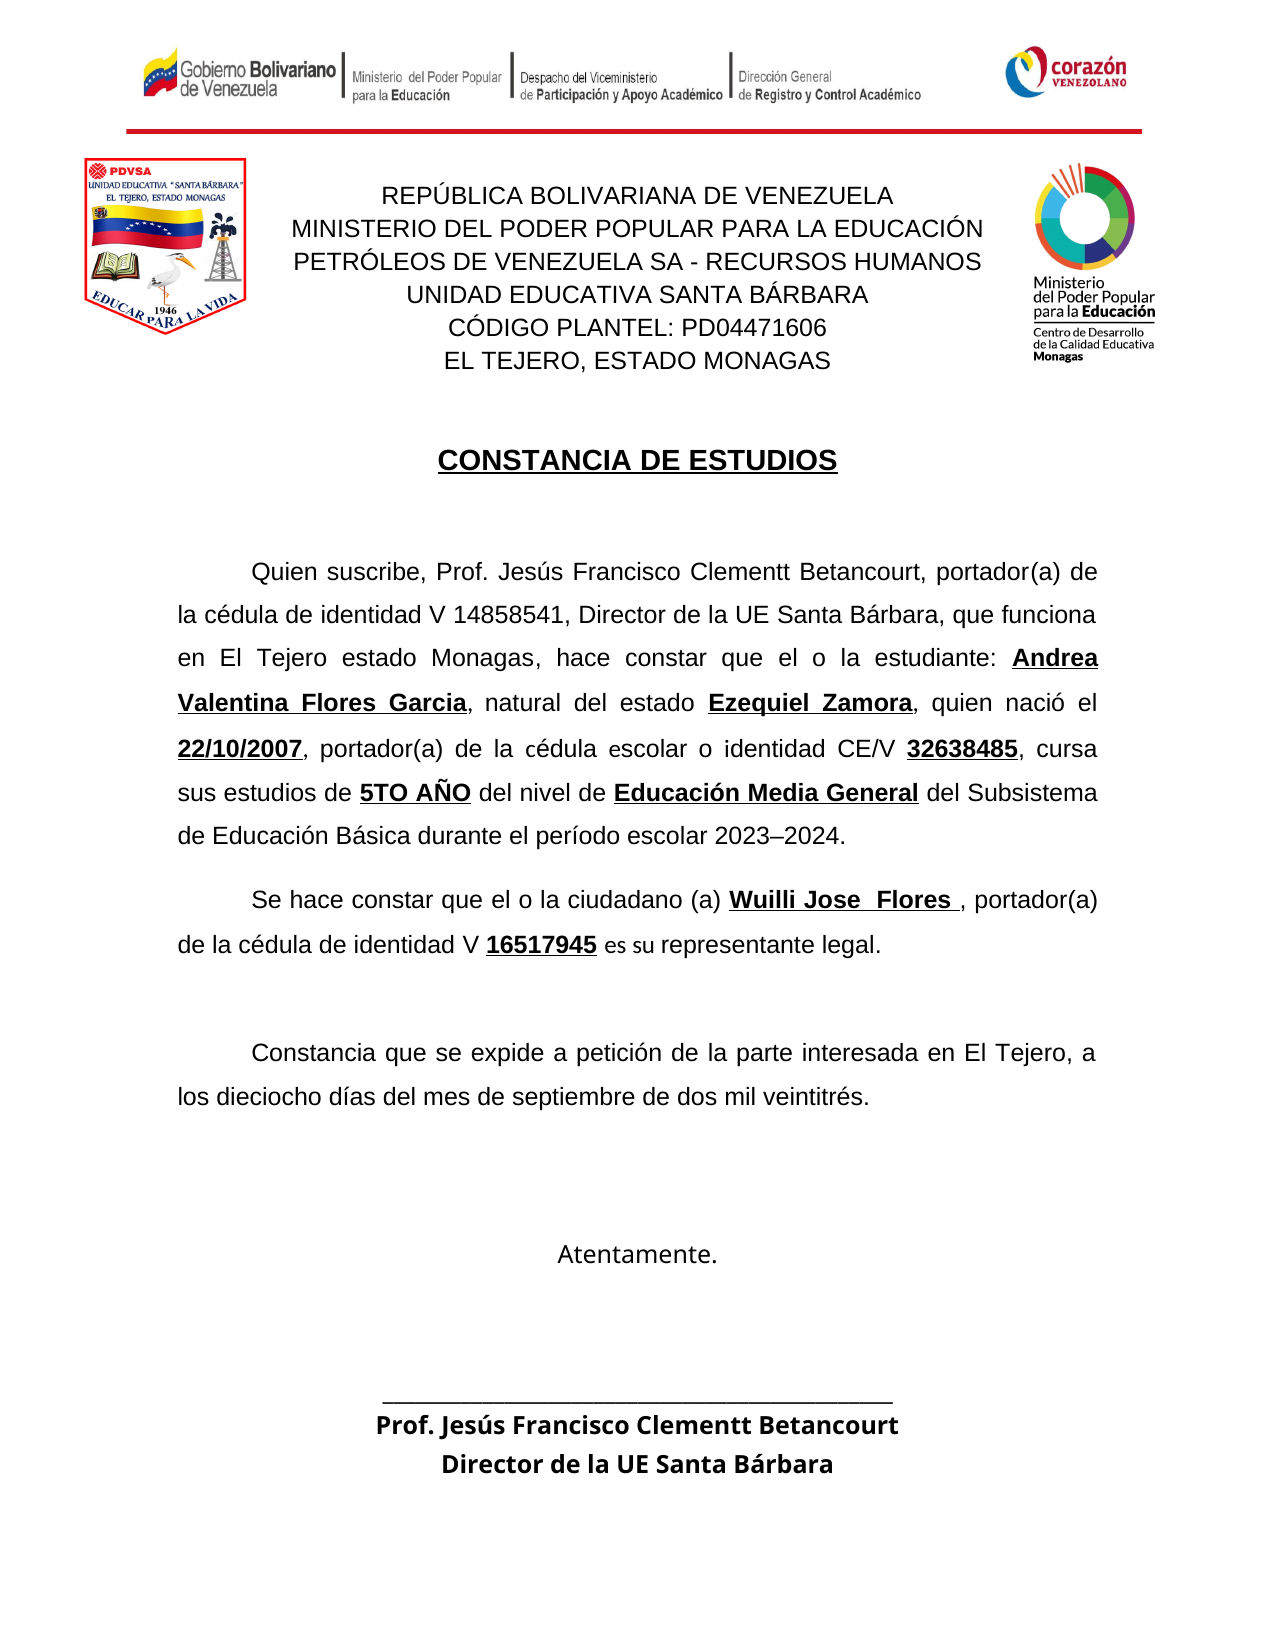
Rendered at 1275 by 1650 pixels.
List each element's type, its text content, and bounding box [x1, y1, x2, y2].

text EL TEJERO, ESTADO MONAGAS [177, 346, 978, 374]
text Atentamente. [177, 1237, 1098, 1271]
subtitle REPÚBLICA BOLIVARIANA DE VENEZUELA [252, 181, 978, 209]
text Se hace constar que el o la ciudadano (a) Wuilli Jose Flores , portador(a) de la cédula de identidad V 16517945 es su representante legal. [177, 885, 1098, 959]
picture [126, 11, 1142, 134]
text Prof. Jesús Francisco Clementt Betancourt [177, 1407, 1098, 1441]
subtitle MINISTERIO DEL PODER POPULAR PARA LA EDUCACIÓN [252, 214, 978, 242]
picture [978, 153, 1200, 377]
subtitle CONSTANCIA DE ESTUDIOS [177, 443, 1098, 476]
text CÓDIGO PLANTEL: PD04471606 [177, 313, 978, 341]
subtitle PETRÓLEOS DE VENEZUELA SA - RECURSOS HUMANOS [252, 247, 978, 275]
text ______________________________________________ [177, 1373, 1098, 1407]
text Constancia que se expide a petición de la parte interesada en El Tejero, a los dieciocho días del mes de septiembre de dos mil veintitrés. [177, 1038, 1098, 1110]
picture [79, 158, 252, 335]
text Director de la UE Santa Bárbara [177, 1447, 1098, 1481]
text UNIDAD EDUCATIVA SANTA BÁRBARA [252, 280, 978, 308]
text Quien suscribe, Prof. Jesús Francisco Clementt Betancourt, portador(a) de la cédula de identidad V 14858541, Director de la UE Santa Bárbara, que funciona en El Tejero estado Monagas, hace constar que el o la estudiante: Andrea Valentina Flores Garcia, natural del estado Ezequiel Zamora, quien nació el 22/10/2007, portador(a) de la cédula escolar o identidad CE/V 32638485, cursa sus estudios de 5TO AÑO del nivel de Educación Media General del Subsistema de Educación Básica durante el período escolar 2023–2024. [177, 557, 1098, 849]
